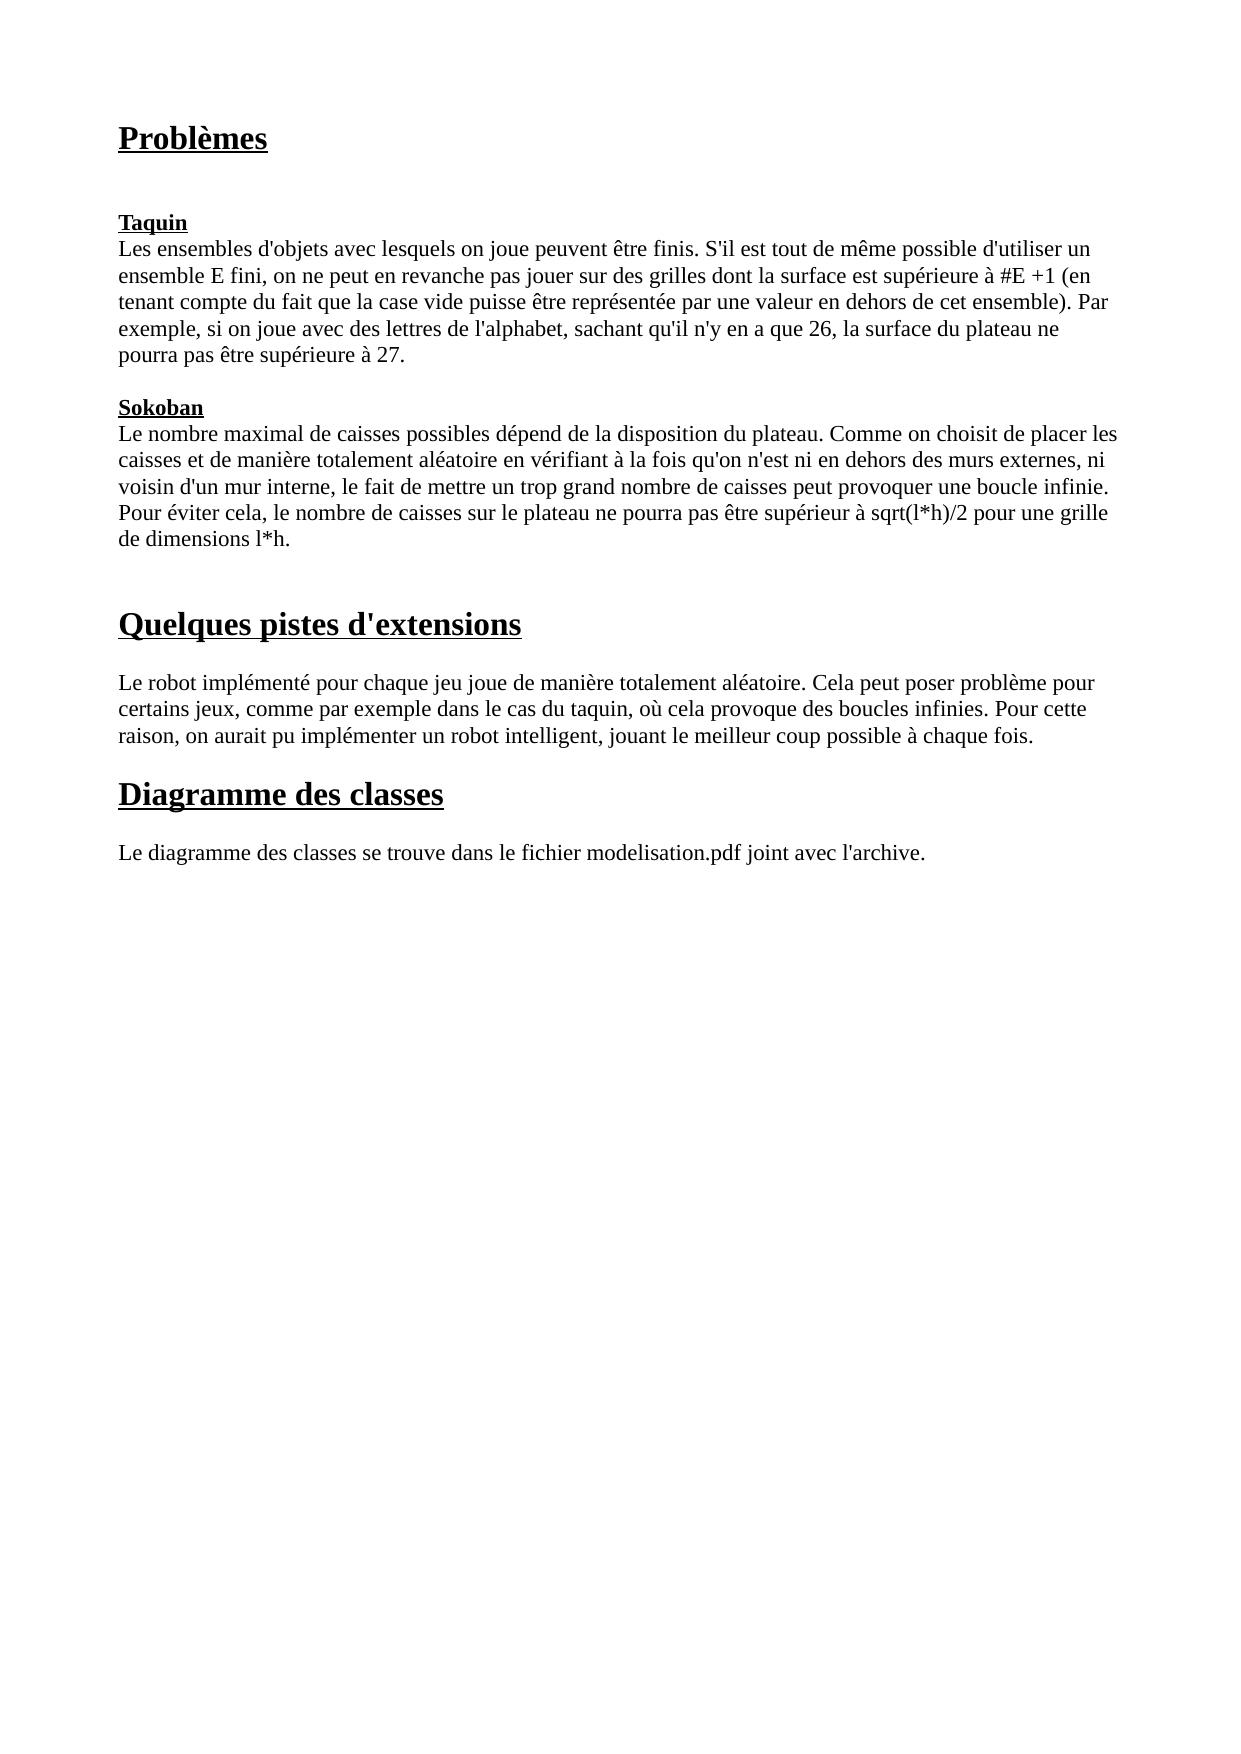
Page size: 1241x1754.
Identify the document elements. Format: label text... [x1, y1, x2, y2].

text Les ensembles d'objets avec lesquels on joue peuvent être finis. S'il est tout de même possible d'utiliser un ensemble E fini, on ne peut en revanche pas jouer sur des grilles dont la surface est supérieure à #E +1 (en tenant compte du fait que la case vide puisse être représentée par une valeur en dehors de cet ensemble). Par exemple, si on joue avec des lettres de l'alphabet, sachant qu'il n'y en a que 26, la surface du plateau ne pourra pas être supérieure à 27. [118, 236, 1122, 367]
text Quelques pistes d'extensions [118, 604, 1122, 643]
text Taquin [118, 209, 1122, 236]
text Diagramme des classes [118, 774, 1122, 813]
text Sokoban [118, 394, 1122, 420]
text Le nombre maximal de caisses possibles dépend de la disposition du plateau. Comme on choisit de placer les caisses et de manière totalement aléatoire en vérifiant à la fois qu'on n'est ni en dehors des murs externes, ni voisin d'un mur interne, le fait de mettre un trop grand nombre de caisses peut provoquer une boucle infinie. Pour éviter cela, le nombre de caisses sur le plateau ne pourra pas être supérieur à sqrt(l*h)/2 pour une grille de dimensions l*h. [118, 420, 1122, 552]
text Problèmes [118, 118, 1122, 156]
text Le robot implémenté pour chaque jeu joue de manière totalement aléatoire. Cela peut poser problème pour certains jeux, comme par exemple dans le cas du taquin, où cela provoque des boucles infinies. Pour cette raison, on aurait pu implémenter un robot intelligent, jouant le meilleur coup possible à chaque fois. [118, 669, 1122, 748]
text Le diagramme des classes se trouve dans le fichier modelisation.pdf joint avec l'archive. [118, 839, 1122, 866]
